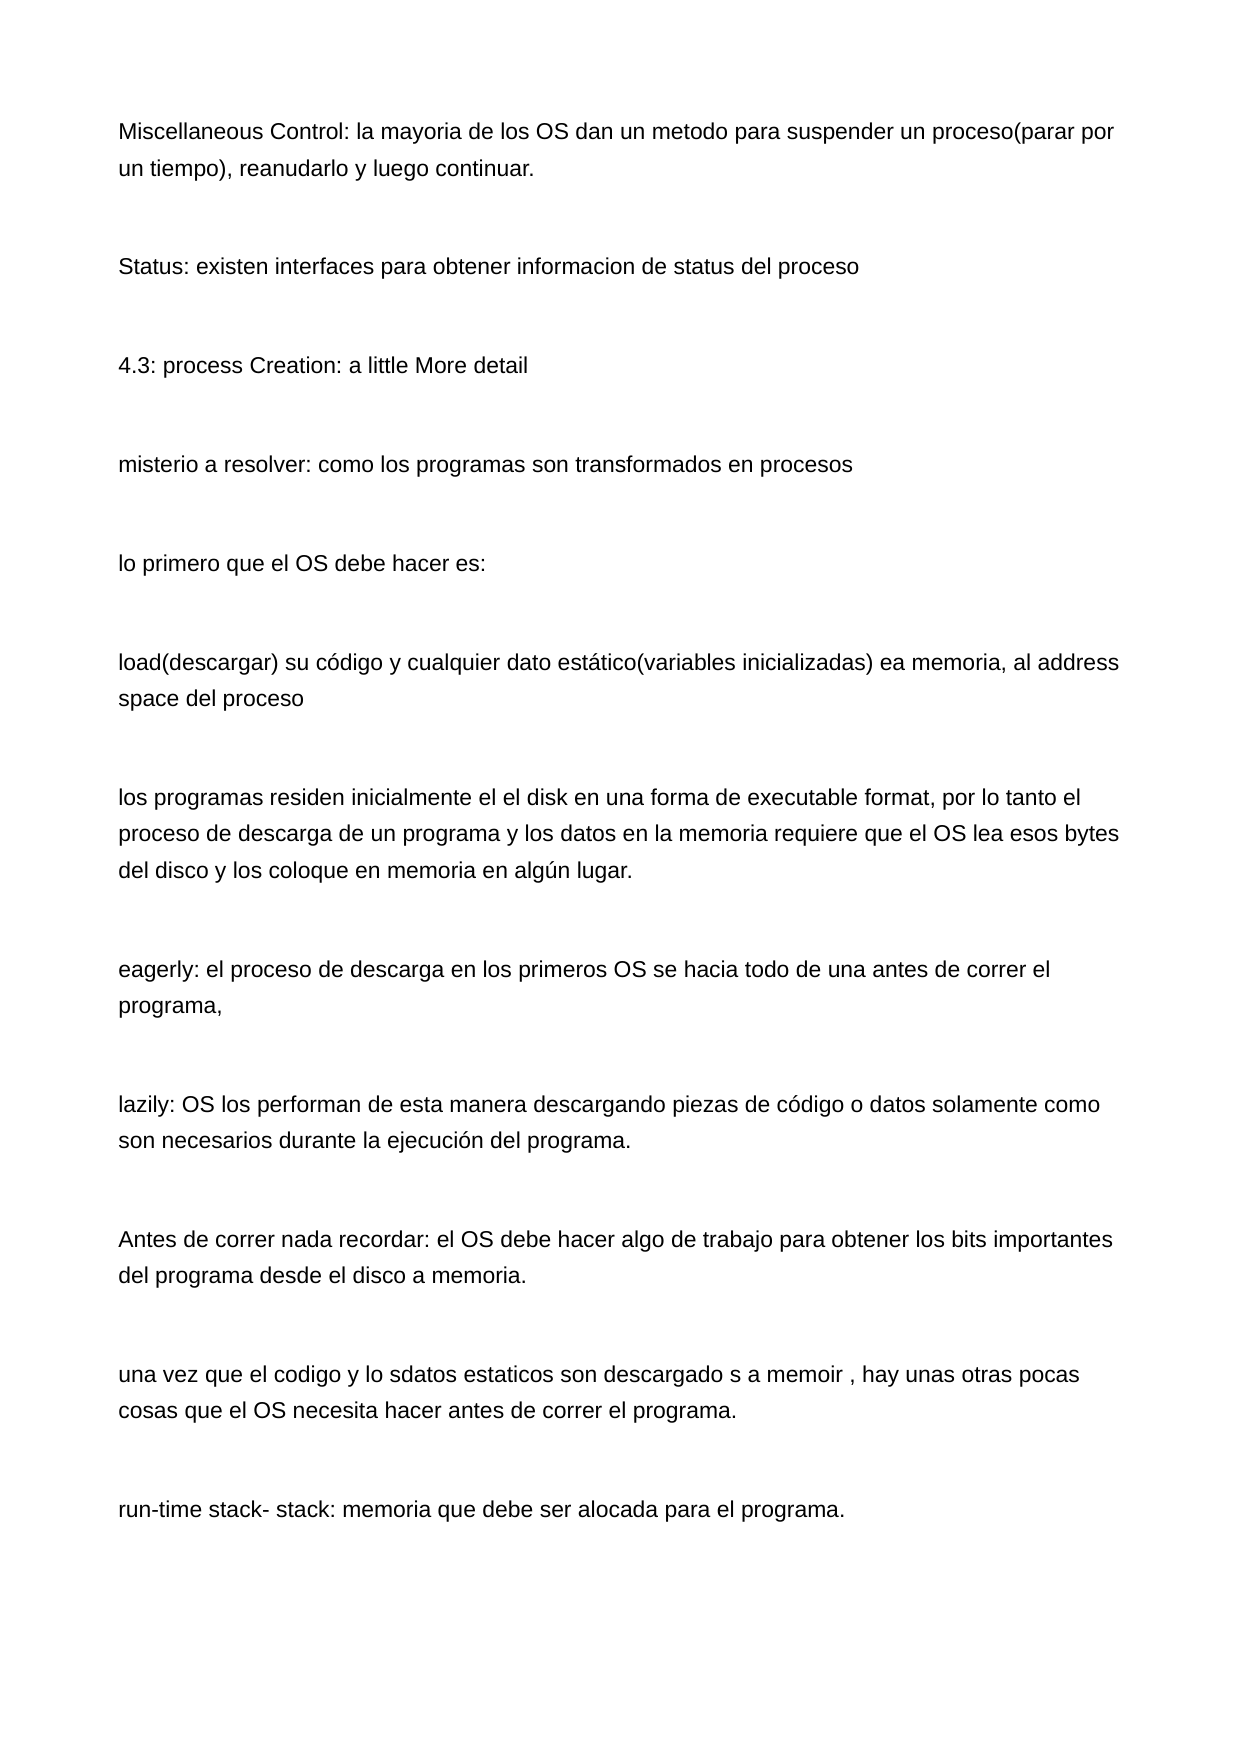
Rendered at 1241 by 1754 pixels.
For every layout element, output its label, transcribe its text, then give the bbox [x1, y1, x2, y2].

text load(descargar) su código y cualquier dato estático(variables inicializadas) ea memoria, al address space del proceso [118, 649, 1122, 711]
text eagerly: el proceso de descarga en los primeros OS se hacia todo de una antes de correr el programa, [118, 956, 1122, 1018]
text lazily: OS los performan de esta manera descargando piezas de código o datos solamente como son necesarios durante la ejecución del programa. [118, 1091, 1122, 1153]
text los programas residen inicialmente el el disk en una forma de executable format, por lo tanto el proceso de descarga de un programa y los datos en la memoria requiere que el OS lea esos bytes del disco y los coloque en memoria en algún lugar. [118, 784, 1122, 883]
text lo primero que el OS debe hacer es: [118, 550, 1122, 576]
text 4.3: process Creation: a little More detail [118, 352, 1122, 378]
text Antes de correr nada recordar: el OS debe hacer algo de trabajo para obtener los bits importantes del programa desde el disco a memoria. [118, 1226, 1122, 1289]
text Status: existen interfaces para obtener informacion de status del proceso [118, 253, 1122, 280]
text una vez que el codigo y lo sdatos estaticos son descargado s a memoir , hay unas otras pocas cosas que el OS necesita hacer antes de correr el programa. [118, 1361, 1122, 1424]
text run-time stack- stack: memoria que debe ser alocada para el programa. [118, 1496, 1122, 1523]
text misterio a resolver: como los programas son transformados en procesos [118, 451, 1122, 477]
text Miscellaneous Control: la mayoria de los OS dan un metodo para suspender un proceso(parar por un tiempo), reanudarlo y luego continuar. [118, 118, 1122, 181]
